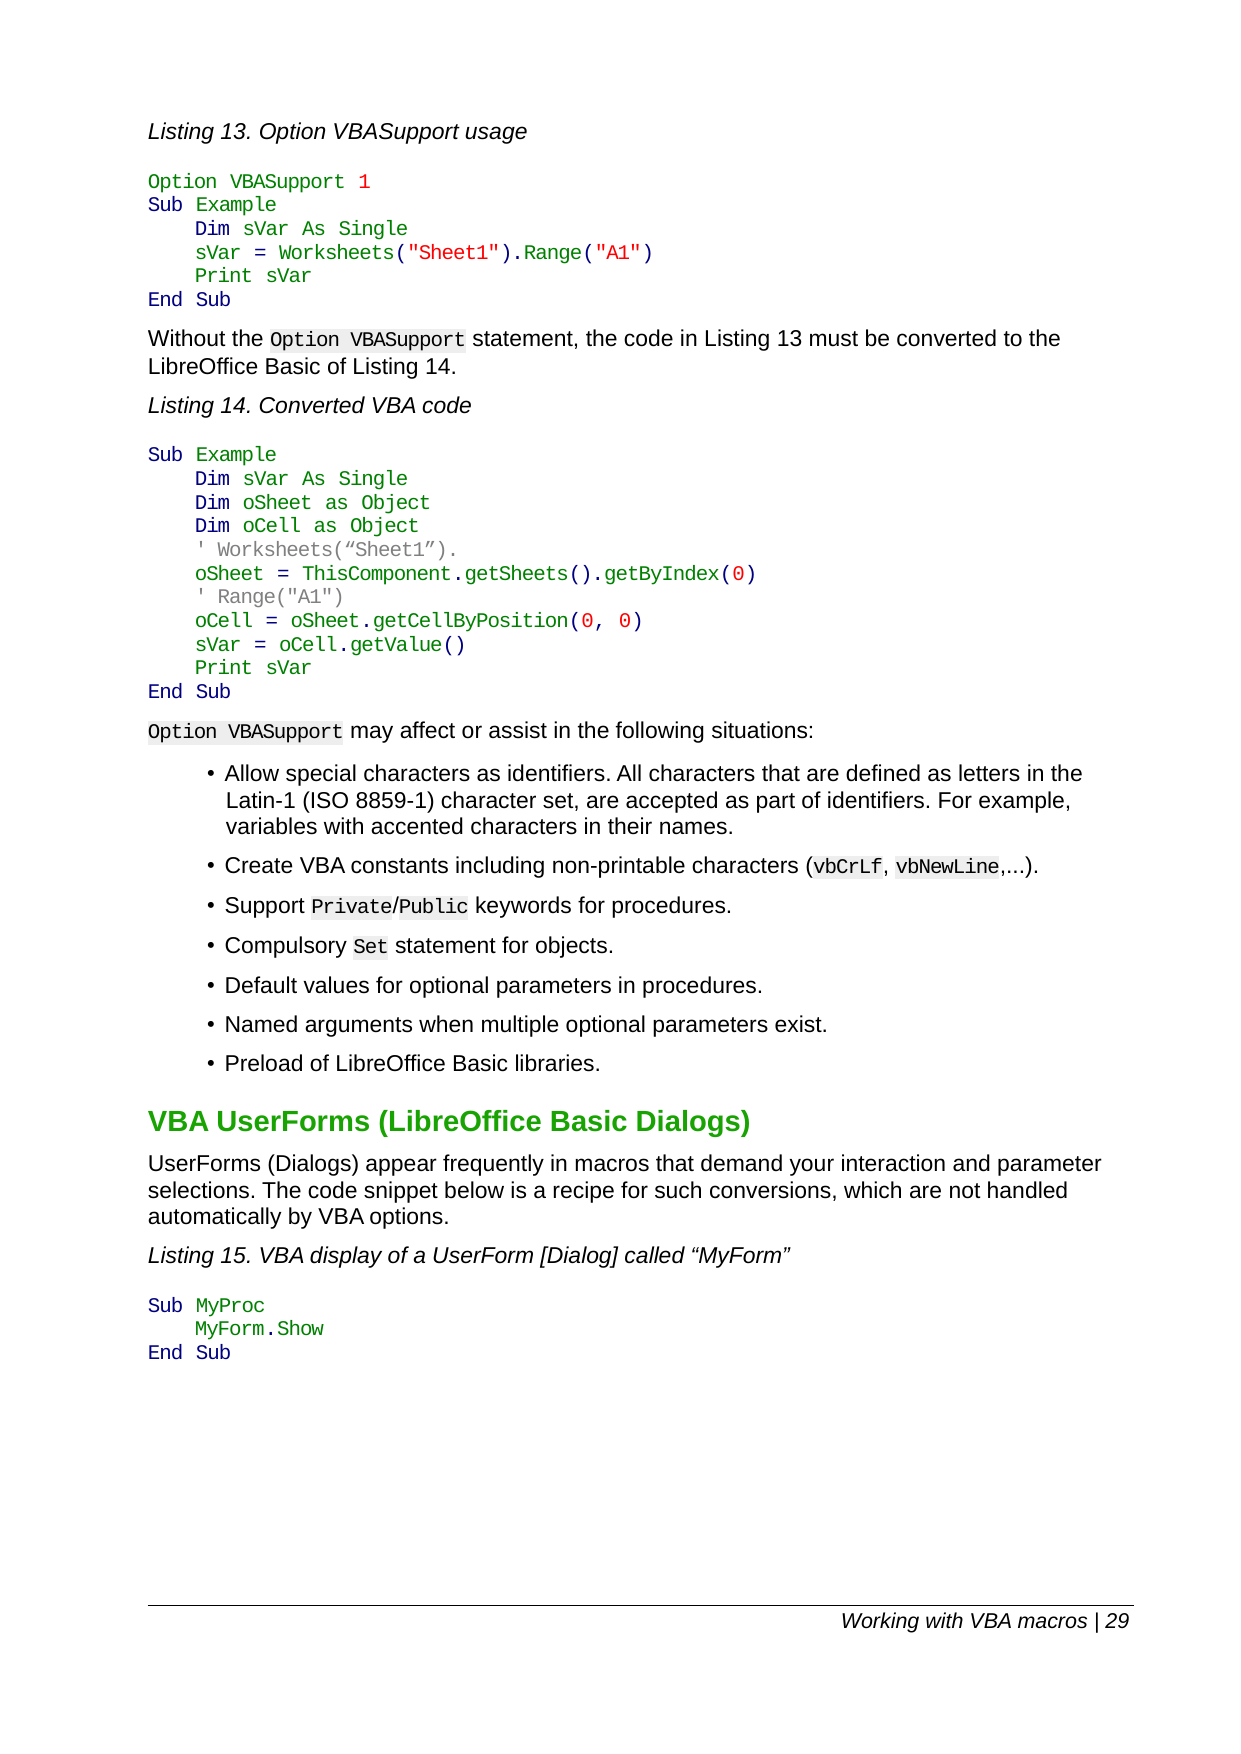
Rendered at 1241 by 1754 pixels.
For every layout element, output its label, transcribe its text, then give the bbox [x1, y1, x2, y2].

text Sub MyProc MyForm.Show End Sub [148, 1295, 1134, 1366]
text Sub Example Dim sVar As Single Dim oSheet as Object Dim oCell as Object ' Worksheets(“Sheet1”). oSheet = ThisComponent.getSheets().getByIndex(0) ' Range("A1") oCell = oSheet.getCellByPosition(0, 0) sVar = oCell.getValue() Print sVar End Sub [148, 444, 1134, 704]
list Create VBA constants including non-printable characters (vbCrLf, vbNewLine,...). [204, 849, 1134, 879]
text Listing 13. Option VBASupport usage [148, 118, 1134, 144]
subtitle VBA UserForms (LibreOffice Basic Dialogs) [148, 1104, 1134, 1138]
text UserForms (Dialogs) appear frequently in macros that demand your interaction and parameter selections. The code snippet below is a recipe for such conversions, which are not handled automatically by VBA options. [148, 1150, 1134, 1229]
text Listing 14. Converted VBA code [148, 392, 1134, 418]
text Option VBASupport 1 Sub Example Dim sVar As Single sVar = Worksheets("Sheet1").Range("A1") Print sVar End Sub [148, 171, 1134, 313]
list Support Private/Public keywords for procedures. [204, 889, 1134, 920]
text Option VBASupport may affect or assist in the following situations: [148, 717, 1134, 745]
list Allow special characters as identifiers. All characters that are defined as letters in the Latin-1 (ISO 8859-1) character set, are accepted as part of identifiers. For example, variables with accented characters in their names. [204, 757, 1134, 839]
list Named arguments when multiple optional parameters exist. [204, 1008, 1134, 1038]
list Compulsory Set statement for objects. [204, 929, 1134, 960]
text Listing 15. VBA display of a UserForm [Dialog] called “MyForm” [148, 1242, 1134, 1268]
list Default values for optional parameters in procedures. [204, 969, 1134, 999]
list Preload of LibreOffice Basic libraries. [204, 1047, 1134, 1079]
text Without the Option VBASupport statement, the code in Listing 13 must be converted to the LibreOffice Basic of Listing 14. [148, 325, 1134, 379]
